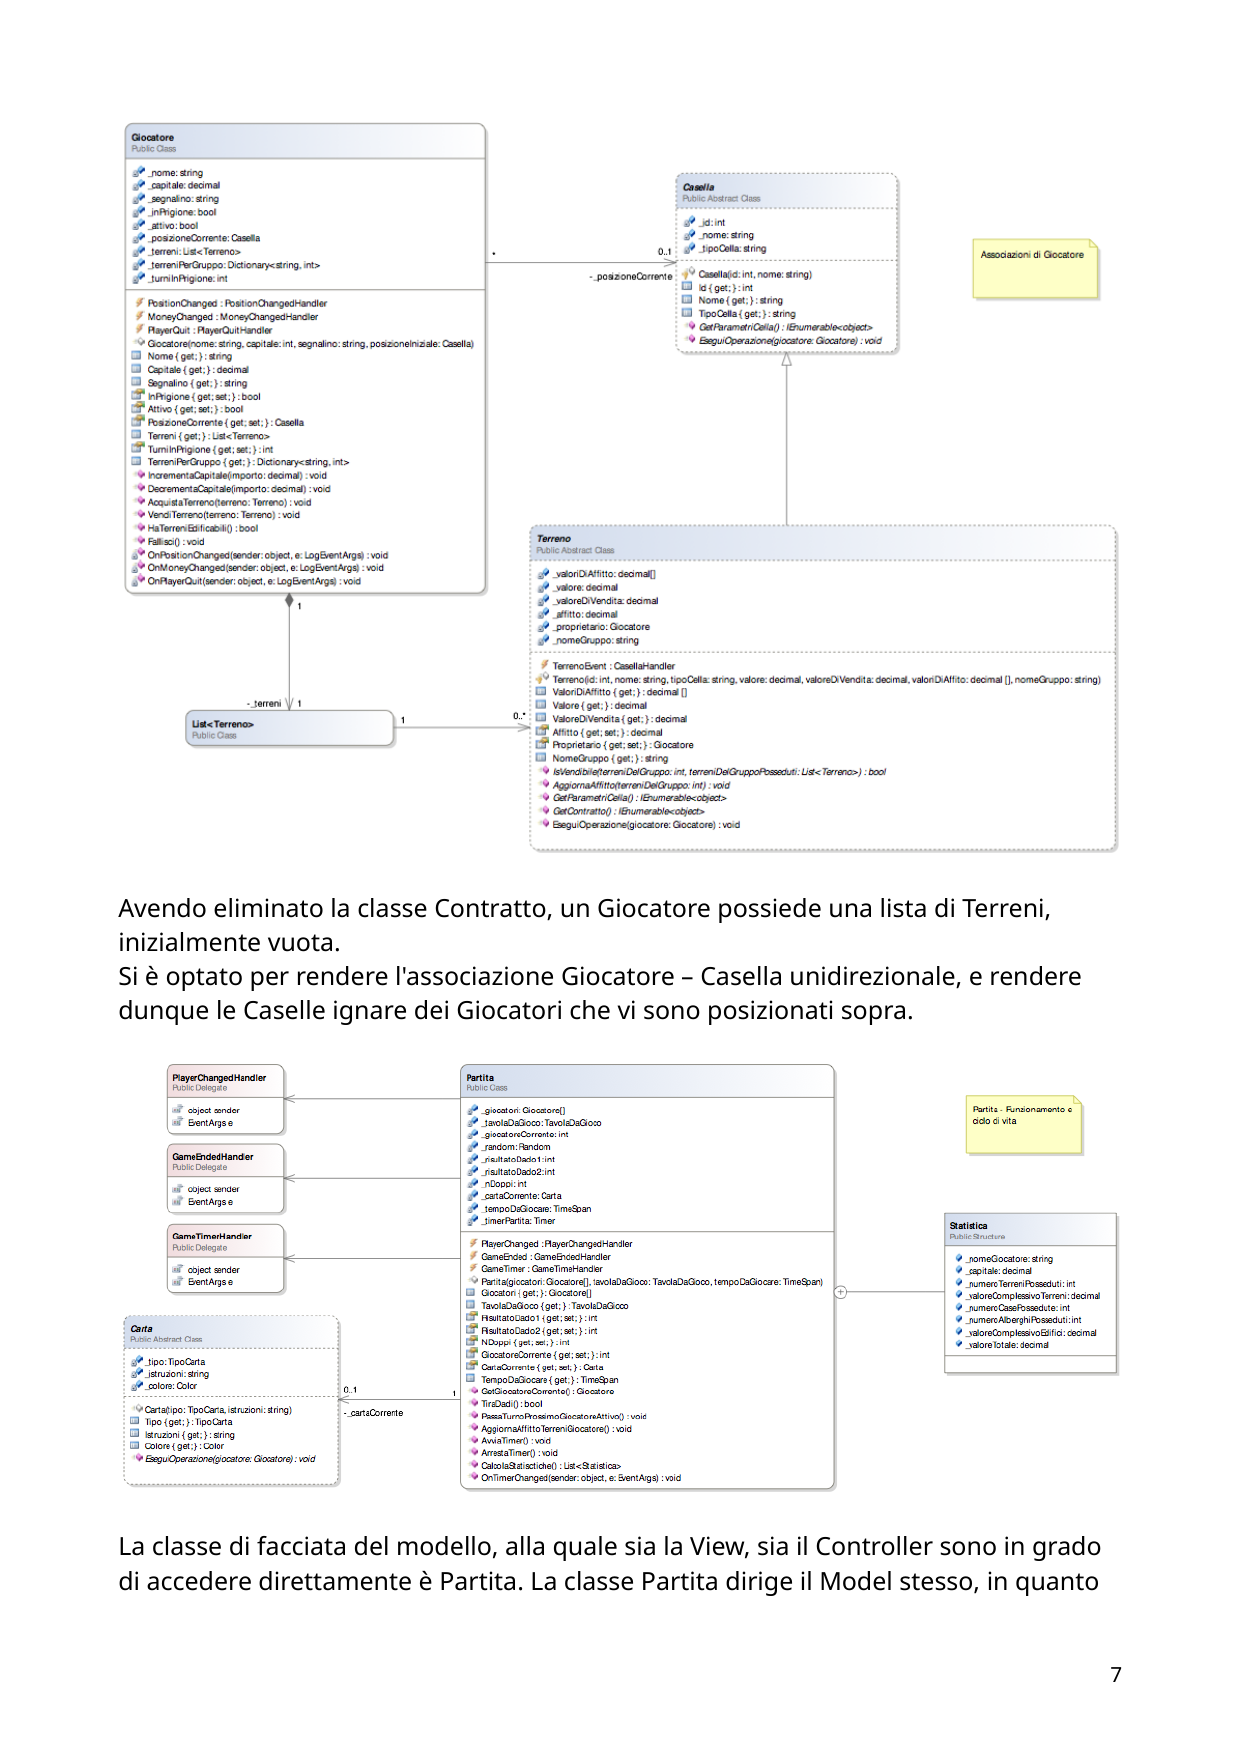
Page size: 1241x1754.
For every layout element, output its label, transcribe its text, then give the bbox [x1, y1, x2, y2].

picture [118, 118, 1122, 857]
text La classe di facciata del modello, alla quale sia la View, sia il Controller sono in grado di accedere direttamente è Partita. La classe Partita dirige il Model stesso, in quanto [118, 1529, 1122, 1597]
text Si è optato per rendere l'associazione Giocatore – Casella unidirezionale, e rendere dunque le Caselle ignare dei Giocatori che vi sono posizionati sopra. [118, 959, 1122, 1027]
picture [118, 1059, 1122, 1495]
text Avendo eliminato la classe Contratto, un Giocatore possiede una lista di Terreni, inizialmente vuota. [118, 891, 1122, 959]
